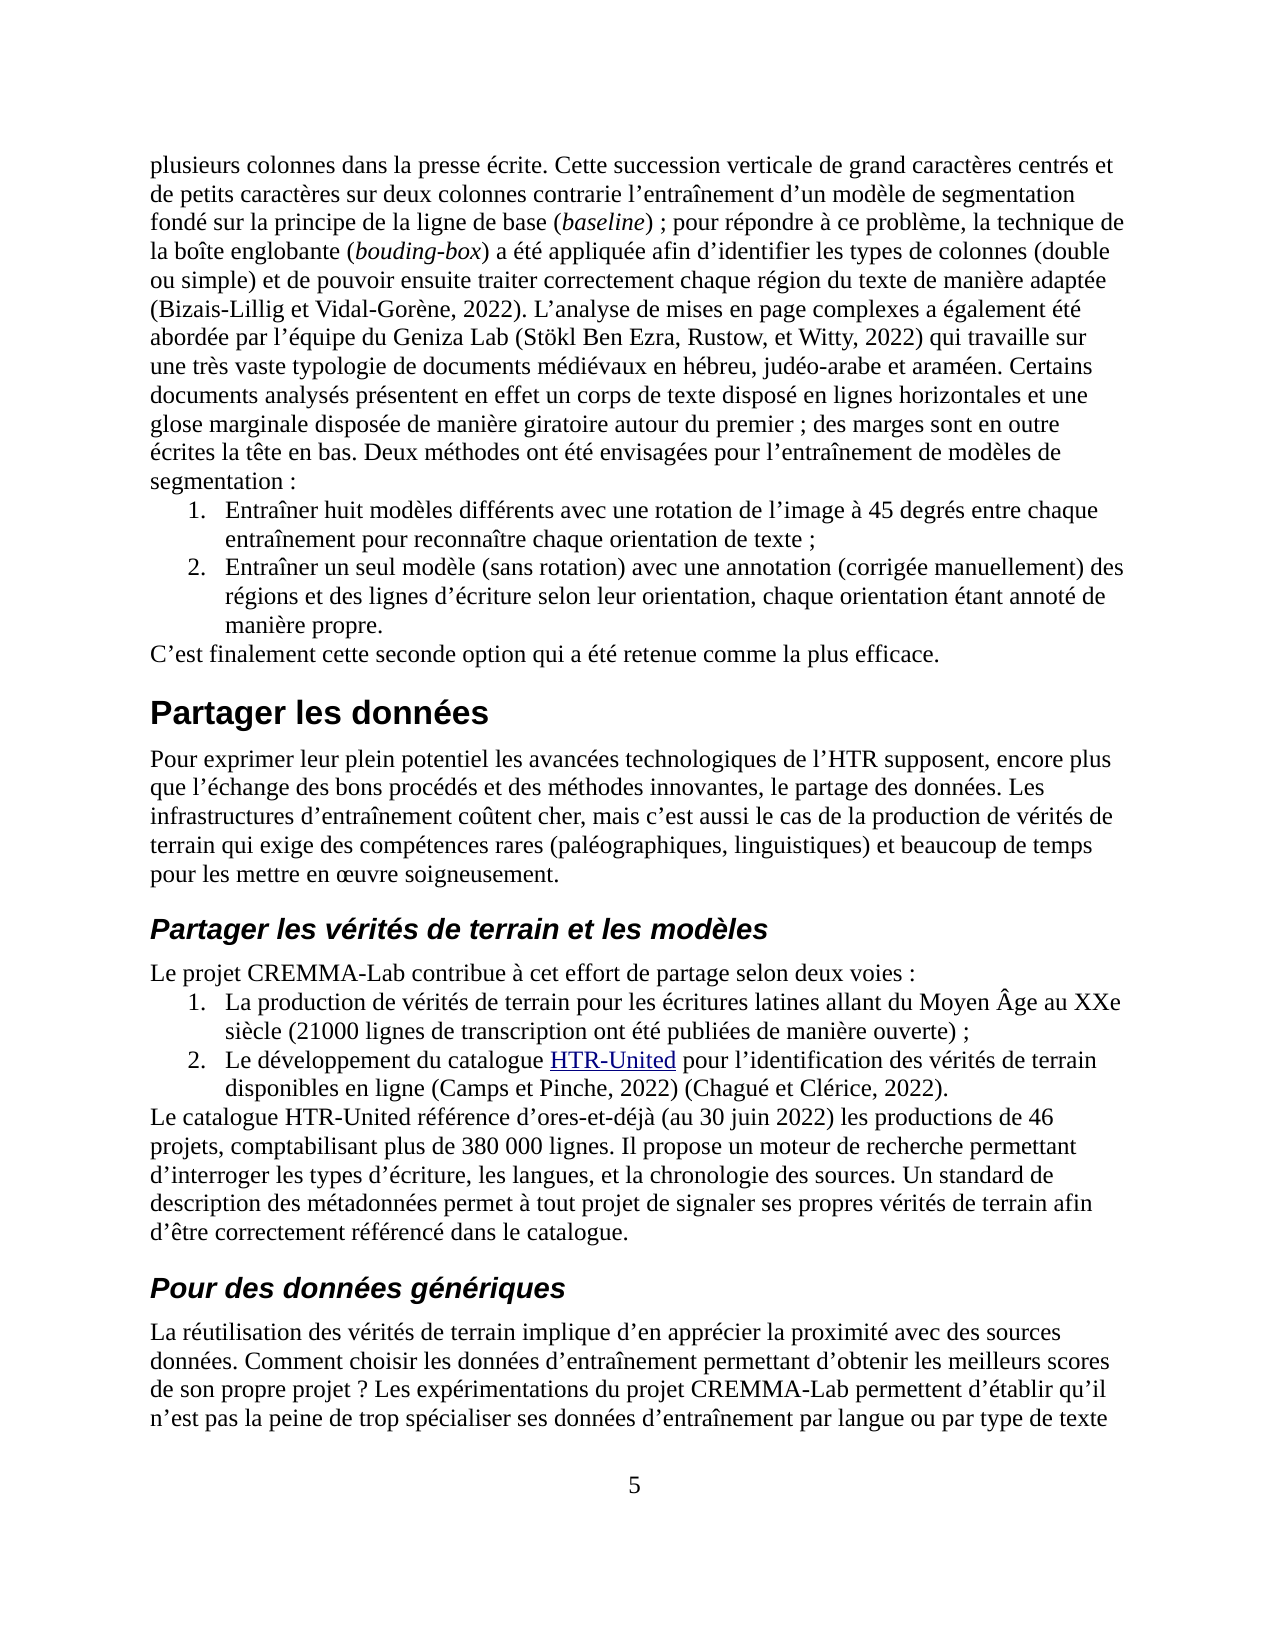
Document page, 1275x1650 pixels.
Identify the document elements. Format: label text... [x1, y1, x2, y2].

list Entraîner huit modèles différents avec une rotation de l’image à 45 degrés entre chaque entraînement pour reconnaître chaque orientation de texte ; [187, 495, 1125, 552]
subtitle Pour des données génériques [150, 1271, 1125, 1304]
text La réutilisation des vérités de terrain implique d’en apprécier la proximité avec des sources données. Comment choisir les données d’entraînement permettant d’obtenir les meilleurs scores de son propre projet ? Les expérimentations du projet CREMMA-Lab permettent d’établir qu’il n’est pas la peine de trop spécialiser ses données d’entraînement par langue ou par type de texte [150, 1317, 1125, 1432]
list Le développement du catalogue HTR-United pour l’identification des vérités de terrain disponibles en ligne (Camps et Pinche, 2022) (Chagué et Clérice, 2022). [187, 1045, 1125, 1102]
subtitle Partager les données [150, 692, 1125, 731]
text Le projet CREMMA-Lab contribue à cet effort de partage selon deux voies : [150, 958, 1125, 987]
text C’est finalement cette seconde option qui a été retenue comme la plus efficace. [150, 639, 1125, 667]
list Entraîner un seul modèle (sans rotation) avec une annotation (corrigée manuellement) des régions et des lignes d’écriture selon leur orientation, chaque orientation étant annoté de manière propre. [187, 552, 1125, 639]
subtitle Partager les vérités de terrain et les modèles [150, 912, 1125, 946]
text Le catalogue HTR-United référence d’ores-et-déjà (au 30 juin 2022) les productions de 46 projets, comptabilisant plus de 380 000 lignes. Il propose un moteur de recherche permettant d’interroger les types d’écriture, les langues, et la chronologie des sources. Un standard de description des métadonnées permet à tout projet de signaler ses propres vérités de terrain afin d’être correctement référencé dans le catalogue. [150, 1102, 1125, 1246]
text plusieurs colonnes dans la presse écrite. Cette succession verticale de grand caractères centrés et de petits caractères sur deux colonnes contrarie l’entraînement d’un modèle de segmentation fondé sur la principe de la ligne de base (baseline) ; pour répondre à ce problème, la technique de la boîte englobante (bouding-box) a été appliquée afin d’identifier les types de colonnes (double ou simple) et de pouvoir ensuite traiter correctement chaque région du texte de manière adaptée (Bizais-Lillig et Vidal-Gorène, 2022). L’analyse de mises en page complexes a également été abordée par l’équipe du Geniza Lab (Stökl Ben Ezra, Rustow, et Witty, 2022) qui travaille sur une très vaste typologie de documents médiévaux en hébreu, judéo-arabe et araméen. Certains documents analysés présentent en effet un corps de texte disposé en lignes horizontales et une glose marginale disposée de manière giratoire autour du premier ; des marges sont en outre écrites la tête en bas. Deux méthodes ont été envisagées pour l’entraînement de modèles de segmentation : [150, 150, 1125, 495]
list La production de vérités de terrain pour les écritures latines allant du Moyen Âge au XXe siècle (21000 lignes de transcription ont été publiées de manière ouverte) ; [187, 987, 1125, 1045]
text Pour exprimer leur plein potentiel les avancées technologiques de l’HTR supposent, encore plus que l’échange des bons procédés et des méthodes innovantes, le partage des données. Les infrastructures d’entraînement coûtent cher, mais c’est aussi le cas de la production de vérités de terrain qui exige des compétences rares (paléographiques, linguistiques) et beaucoup de temps pour les mettre en œuvre soigneusement. [150, 744, 1125, 887]
